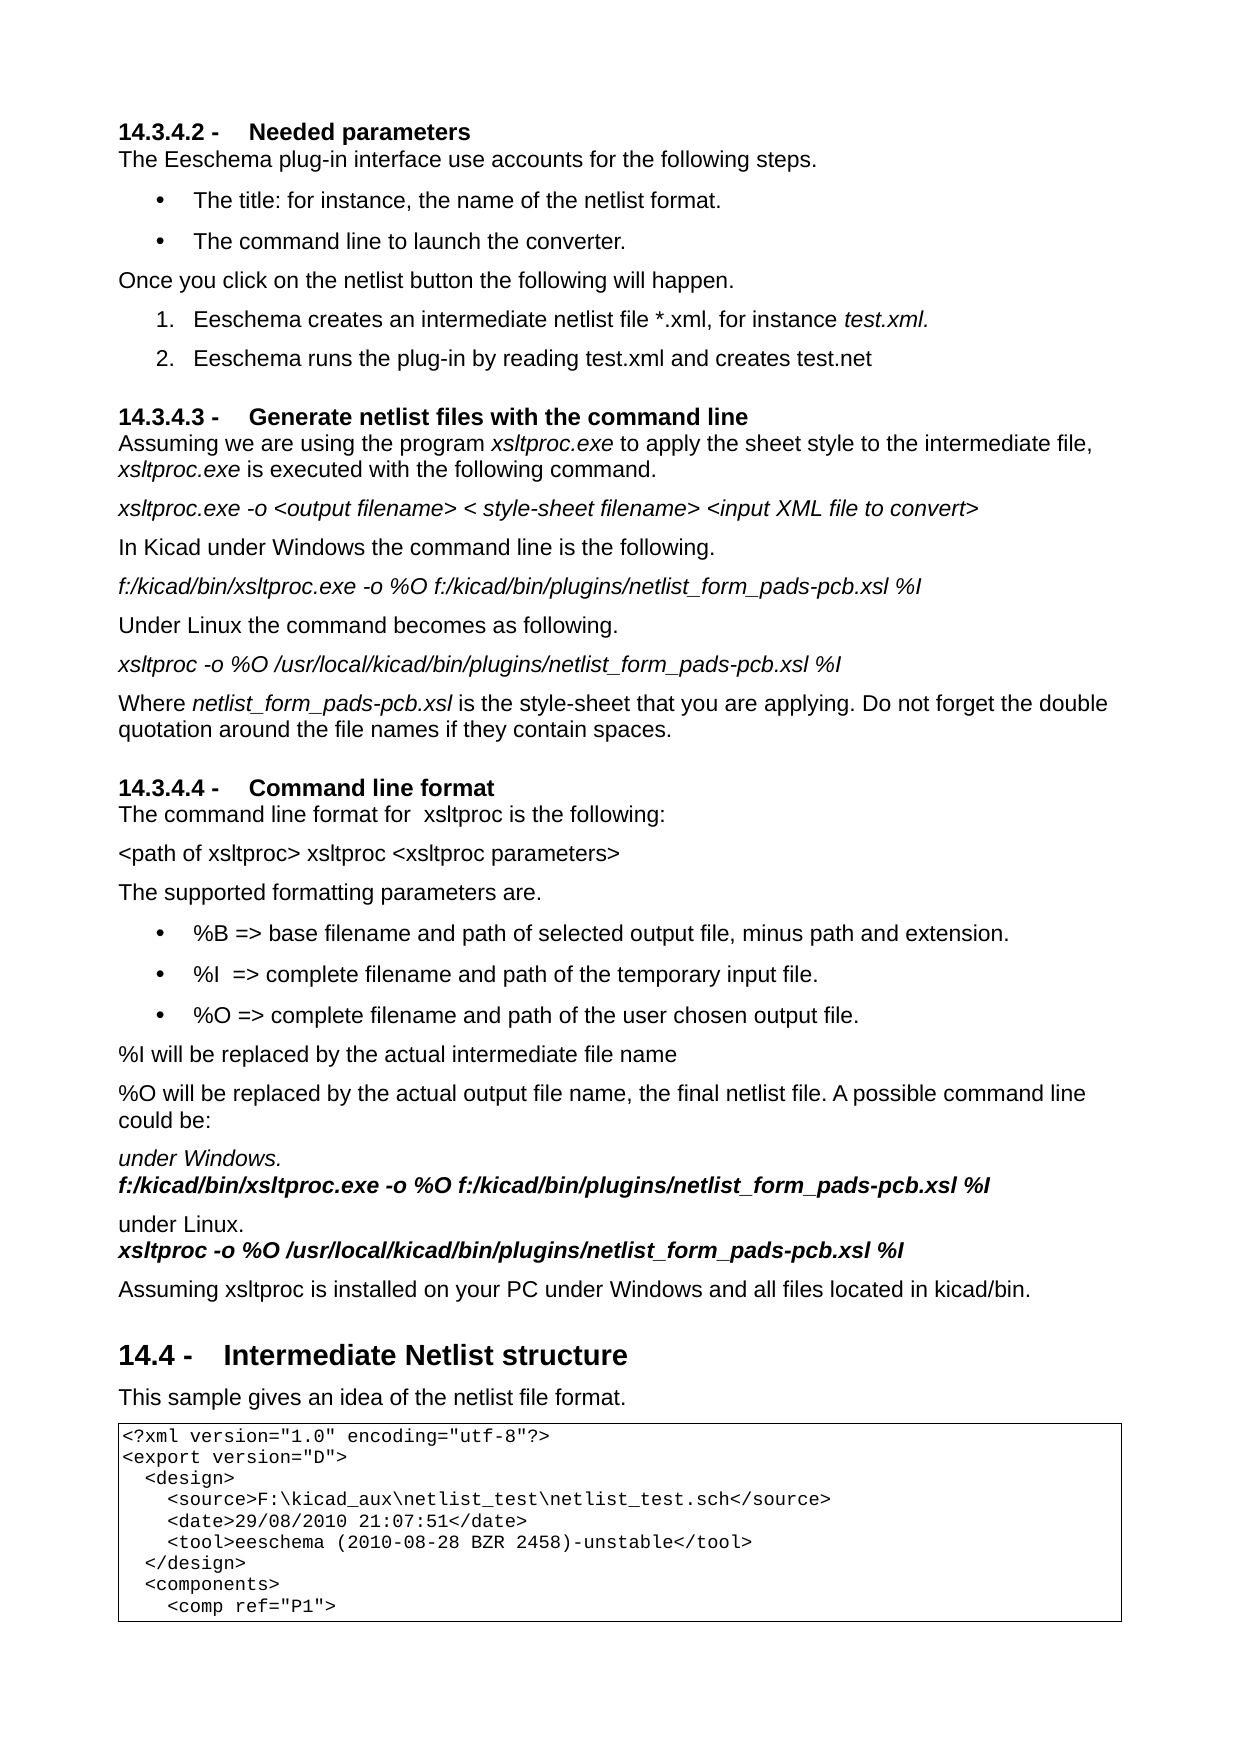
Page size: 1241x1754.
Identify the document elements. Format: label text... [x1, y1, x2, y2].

text The supported formatting parameters are. [118, 879, 1122, 905]
text In Kicad under Windows the command line is the following. [118, 534, 1122, 560]
list %O => complete filename and path of the user chosen output file. [156, 1000, 1122, 1029]
text Assuming xsltproc is installed on your PC under Windows and all files located in kicad/bin. [118, 1276, 1122, 1302]
text f:/kicad/bin/xsltproc.exe -o %O f:/kicad/bin/plugins/netlist_form_pads-pcb.xsl %I [118, 573, 1122, 599]
text Where netlist_form_pads-pcb.xsl is the style-sheet that you are applying. Do not forget the double quotation around the file names if they contain spaces. [118, 689, 1122, 742]
list The title: for instance, the name of the netlist format. [156, 184, 1122, 213]
subtitle Intermediate Netlist structure [118, 1338, 1122, 1371]
text Once you click on the netlist button the following will happen. [118, 267, 1122, 293]
text <export version="D"> [119, 1444, 1121, 1465]
text <?xml version="1.0" encoding="utf-8"?> [119, 1424, 1121, 1444]
text The Eeschema plug-in interface use accounts for the following steps. [118, 146, 1122, 172]
text </design> [119, 1550, 1121, 1571]
subtitle Needed parameters [118, 118, 1122, 146]
subtitle Command line format [118, 773, 1122, 801]
text xsltproc.exe -o <output filename> < style-sheet filename> <input XML file to convert> [118, 495, 1122, 522]
subtitle Generate netlist files with the command line [118, 402, 1122, 430]
text The command line format for xsltproc is the following: [118, 801, 1122, 827]
text <date>29/08/2010 21:07:51</date> [119, 1507, 1121, 1529]
text Under Linux the command becomes as following. [118, 612, 1122, 638]
list Eeschema runs the plug-in by reading test.xml and creates test.net [156, 345, 1122, 371]
text %O will be replaced by the actual output file name, the final netlist file. A possible command line could be: [118, 1080, 1122, 1133]
text under Windows. f:/kicad/bin/xsltproc.exe -o %O f:/kicad/bin/plugins/netlist_form_pads-pcb.xsl %I [118, 1145, 1122, 1198]
text %I will be replaced by the actual intermediate file name [118, 1041, 1122, 1068]
list Eeschema creates an intermediate netlist file *.xml, for instance test.xml. [156, 306, 1122, 332]
text <path of xsltproc> xsltproc <xsltproc parameters> [118, 840, 1122, 866]
text <comp ref="P1"> [119, 1592, 1121, 1621]
text xsltproc -o %O /usr/local/kicad/bin/plugins/netlist_form_pads-pcb.xsl %I [118, 651, 1122, 677]
list %I => complete filename and path of the temporary input file. [156, 959, 1122, 988]
text <tool>eeschema (2010-08-28 BZR 2458)-unstable</tool> [119, 1529, 1121, 1550]
text <components> [119, 1571, 1121, 1592]
list %B => base filename and path of selected output file, minus path and extension. [156, 918, 1122, 946]
list The command line to launch the converter. [156, 226, 1122, 254]
text <source>F:\kicad_aux\netlist_test\netlist_test.sch</source> [119, 1486, 1121, 1507]
text This sample gives an idea of the netlist file format. [118, 1384, 1122, 1410]
text <design> [119, 1465, 1121, 1486]
text under Linux. xsltproc -o %O /usr/local/kicad/bin/plugins/netlist_form_pads-pcb.xsl %I [118, 1211, 1122, 1263]
text Assuming we are using the program xsltproc.exe to apply the sheet style to the intermediate file, xsltproc.exe is executed with the following command. [118, 430, 1122, 483]
